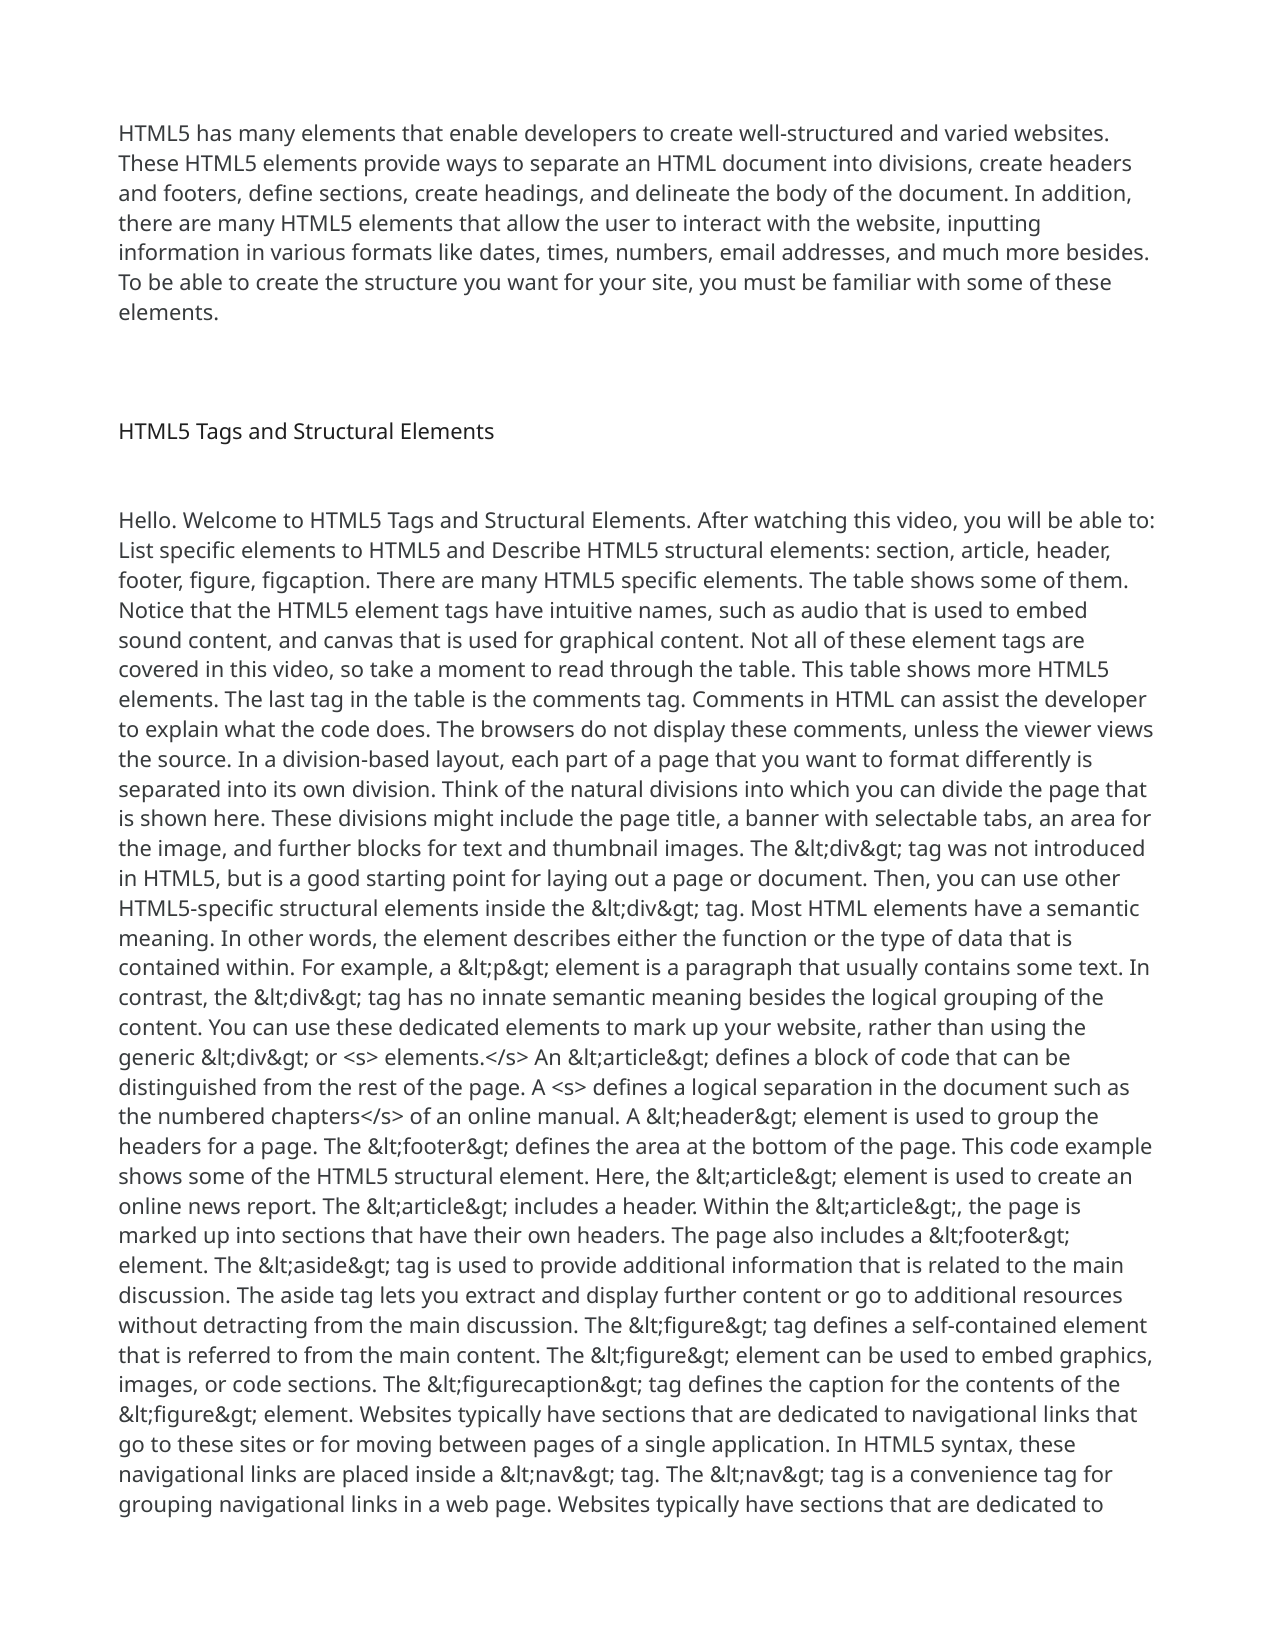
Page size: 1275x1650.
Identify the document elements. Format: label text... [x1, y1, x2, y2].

text Hello. Welcome to HTML5 Tags and Structural Elements. After watching this video, you will be able to: List specific elements to HTML5 and Describe HTML5 structural elements: section, article, header, footer, figure, figcaption. There are many HTML5 specific elements. The table shows some of them. Notice that the HTML5 element tags have intuitive names, such as audio that is used to embed sound content, and canvas that is used for graphical content. Not all of these element tags are covered in this video, so take a moment to read through the table. This table shows more HTML5 elements. The last tag in the table is the comments tag. Comments in HTML can assist the developer to explain what the code does. The browsers do not display these comments, unless the viewer views the source. In a division-based layout, each part of a page that you want to format differently is separated into its own division. Think of the natural divisions into which you can divide the page that is shown here. These divisions might include the page title, a banner with selectable tabs, an area for the image, and further blocks for text and thumbnail images. The &lt;div&gt; tag was not introduced in HTML5, but is a good starting point for laying out a page or document. Then, you can use other HTML5-specific structural elements inside the &lt;div&gt; tag. Most HTML elements have a semantic meaning. In other words, the element describes either the function or the type of data that is contained within. For example, a &lt;p&gt; element is a paragraph that usually contains some text. In contrast, the &lt;div&gt; tag has no innate semantic meaning besides the logical grouping of the content. You can use these dedicated elements to mark up your website, rather than using the generic &lt;div&gt; or <s> elements.</s> An &lt;article&gt; defines a block of code that can be distinguished from the rest of the page. A <s> defines a logical separation in the document such as the numbered chapters</s> of an online manual. A &lt;header&gt; element is used to group the headers for a page. The &lt;footer&gt; defines the area at the bottom of the page. This code example shows some of the HTML5 structural element. Here, the &lt;article&gt; element is used to create an online news report. The &lt;article&gt; includes a header. Within the &lt;article&gt;, the page is marked up into sections that have their own headers. The page also includes a &lt;footer&gt; element. The &lt;aside&gt; tag is used to provide additional information that is related to the main discussion. The aside tag lets you extract and display further content or go to additional resources without detracting from the main discussion. The &lt;figure&gt; tag defines a self-contained element that is referred to from the main content. The &lt;figure&gt; element can be used to embed graphics, images, or code sections. The &lt;figurecaption&gt; tag defines the caption for the contents of the &lt;figure&gt; element. Websites typically have sections that are dedicated to navigational links that go to these sites or for moving between pages of a single application. In HTML5 syntax, these navigational links are placed inside a &lt;nav&gt; tag. The &lt;nav&gt; tag is a convenience tag for grouping navigational links in a web page. Websites typically have sections that are dedicated to [118, 505, 1157, 1518]
text HTML5 Tags and Structural Elements [118, 416, 1157, 446]
text HTML5 has many elements that enable developers to create well-structured and varied websites. These HTML5 elements provide ways to separate an HTML document into divisions, create headers and footers, define sections, create headings, and delineate the body of the document. In addition, there are many HTML5 elements that allow the user to interact with the website, inputting information in various formats like dates, times, numbers, email addresses, and much more besides. To be able to create the structure you want for your site, you must be familiar with some of these elements. [118, 118, 1157, 327]
